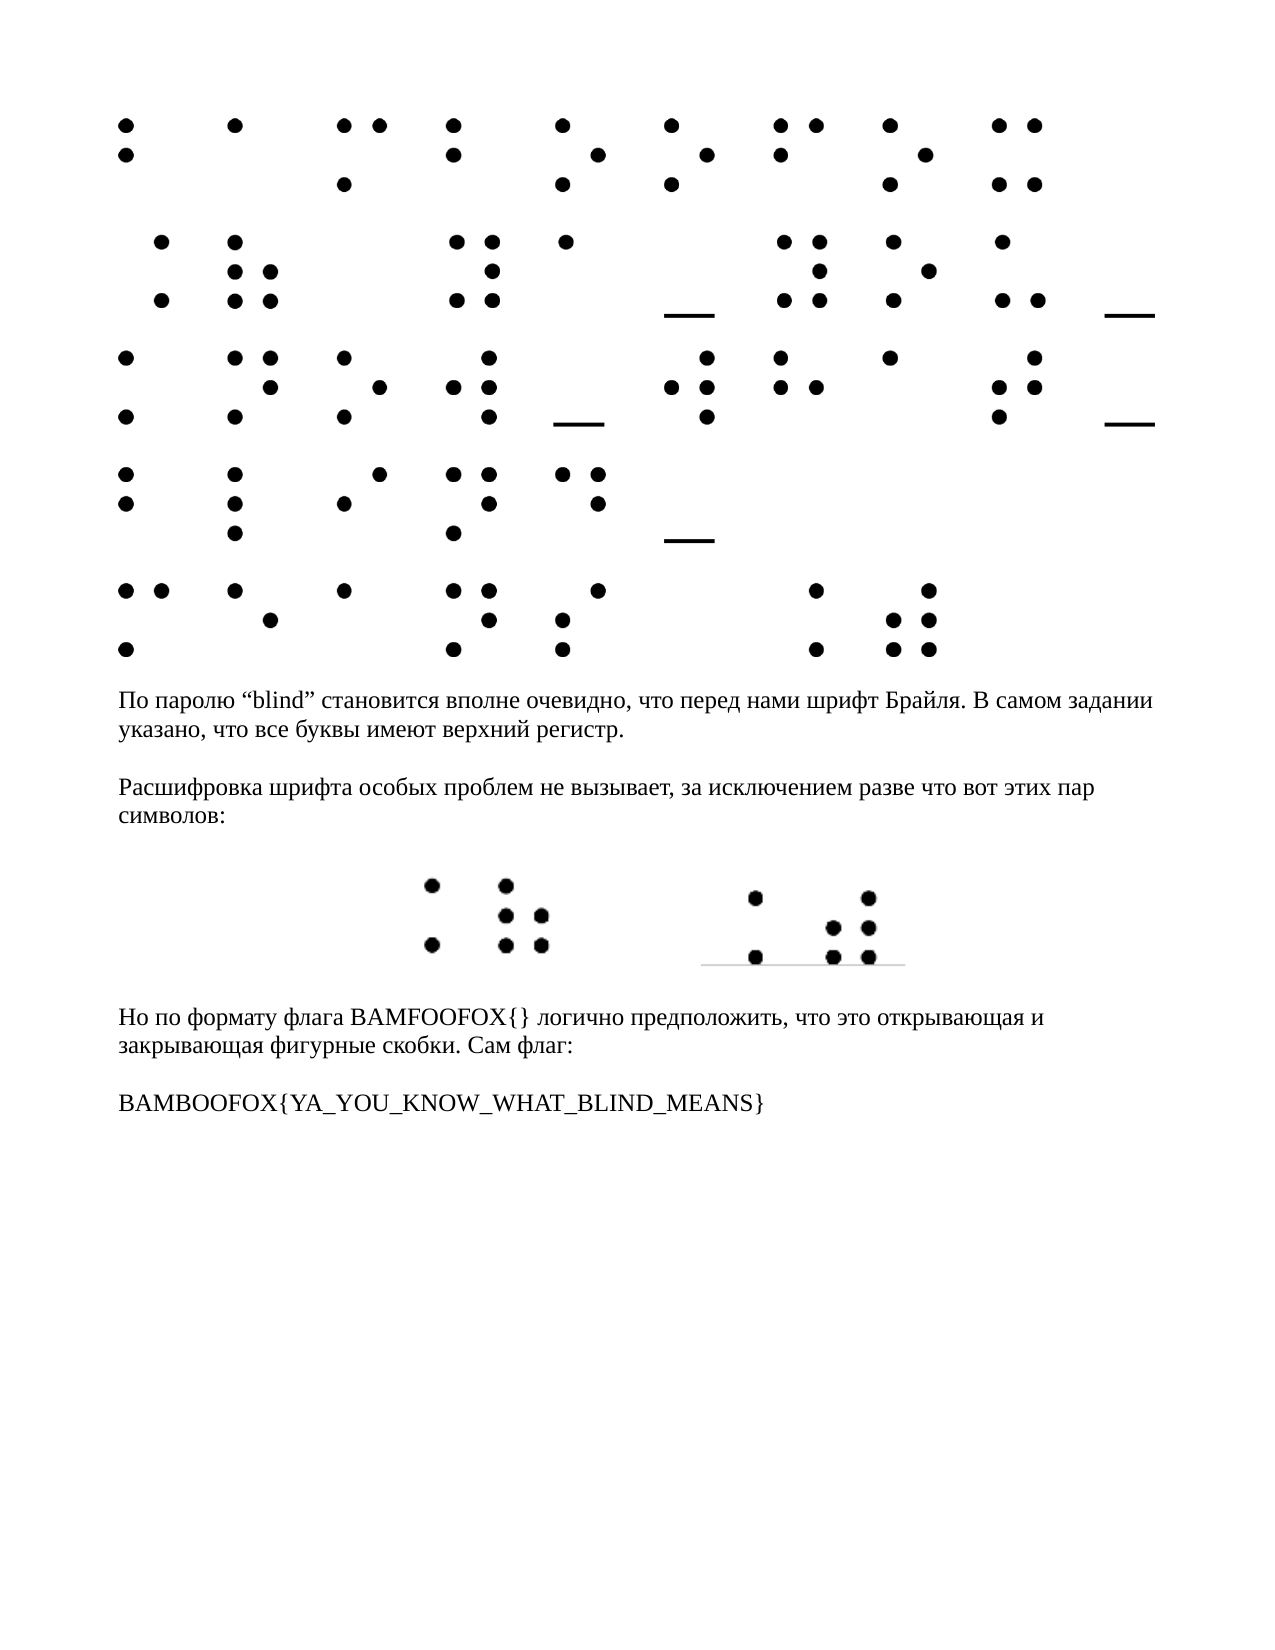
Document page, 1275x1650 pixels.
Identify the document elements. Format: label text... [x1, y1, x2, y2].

text По паролю “blind” становится вполне очевидно, что перед нами шрифт Брайля. В самом задании указано, что все буквы имеют верхний регистр. [118, 685, 1157, 743]
text Расшифровка шрифта особых проблем не вызывает, за исключением разве что вот этих пар символов: [118, 772, 1157, 829]
text Но по формату флага BAMFOOFOX{} логично предположить, что это открывающая и закрывающая фигурные скобки. Сам флаг: [118, 1002, 1157, 1059]
picture [390, 857, 591, 974]
text BAMBOOFOX{YA_YOU_KNOW_WHAT_BLIND_MEANS} [118, 1088, 1157, 1117]
picture [118, 118, 1157, 657]
picture [700, 878, 906, 974]
